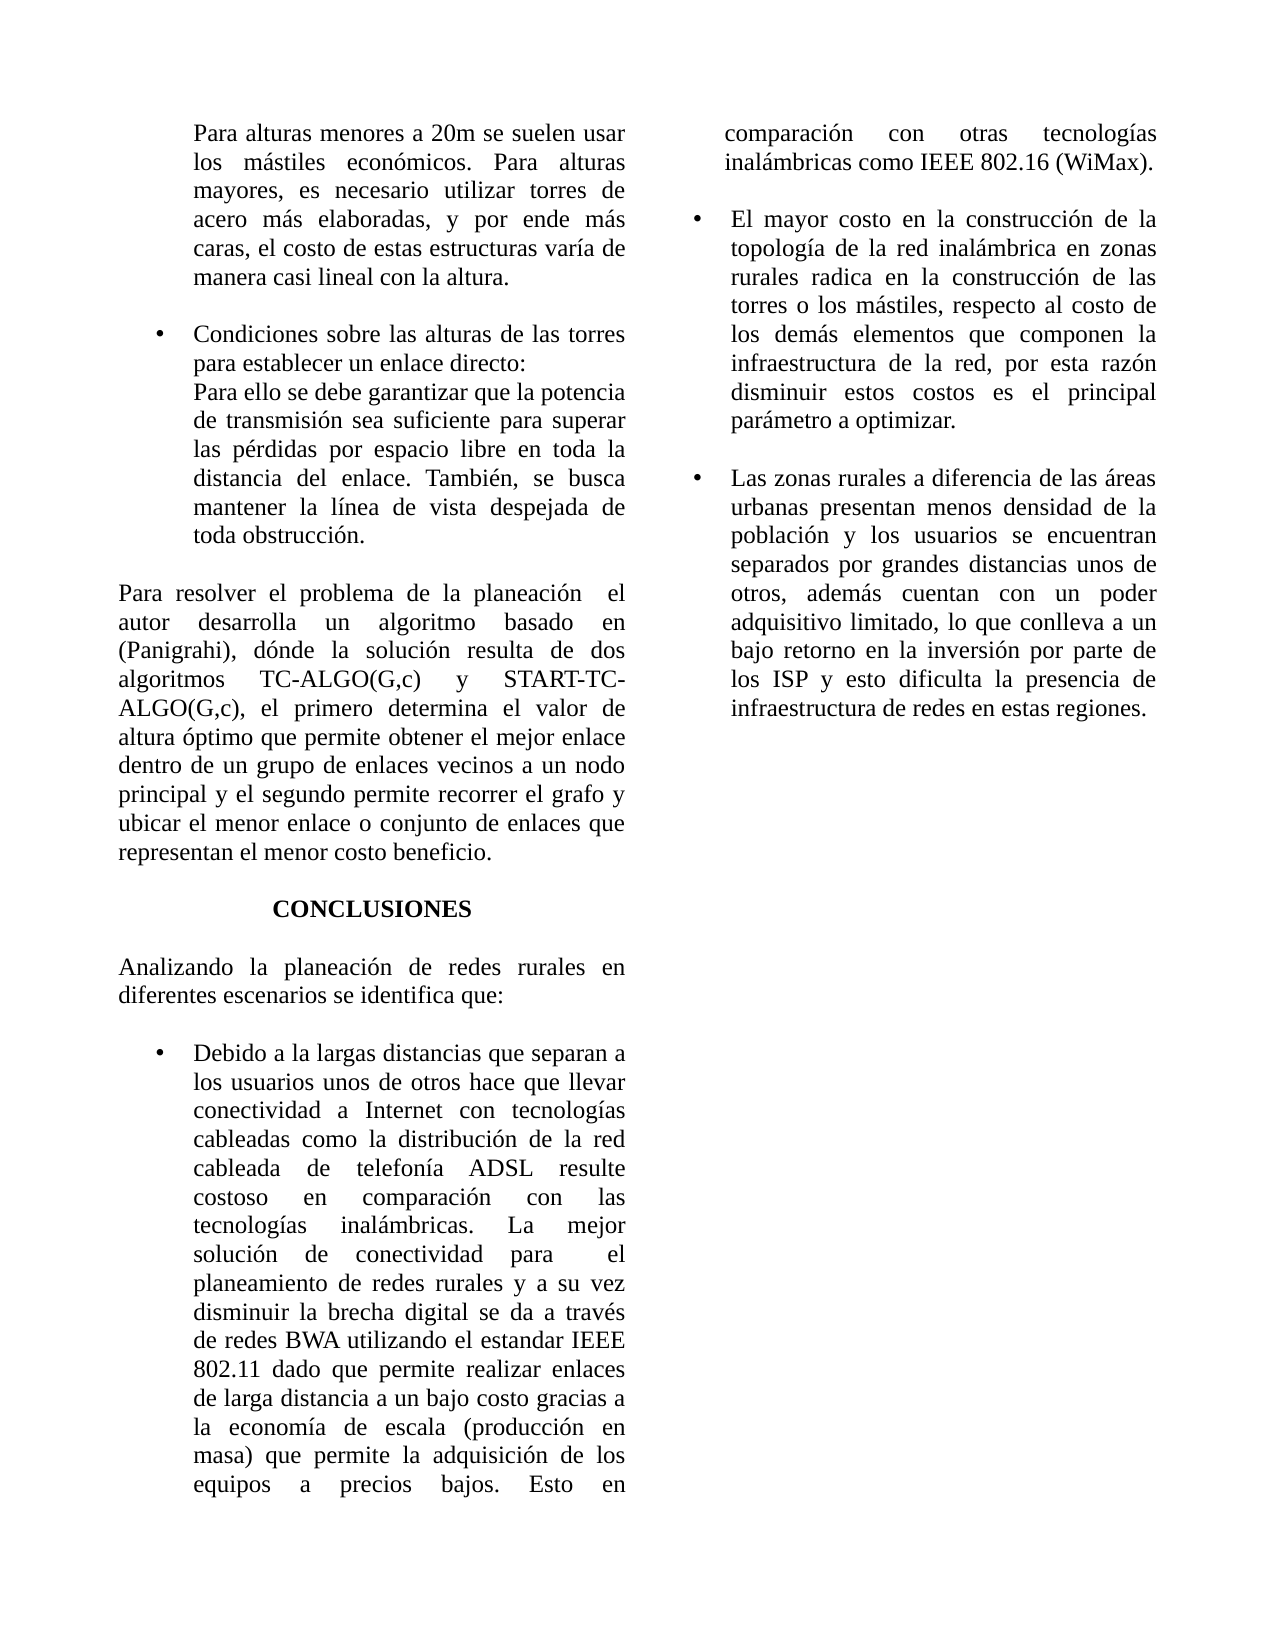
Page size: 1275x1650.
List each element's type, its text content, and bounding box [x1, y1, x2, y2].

list El mayor costo en la construcción de la topología de la red inalámbrica en zonas rurales radica en la construcción de las torres o los mástiles, respecto al costo de los demás elementos que componen la infraestructura de la red, por esta razón disminuir estos costos es el principal parámetro a optimizar. [693, 204, 1157, 434]
list Para ello se debe garantizar que la potencia de transmisión sea suficiente para superar las pérdidas por espacio libre en toda la distancia del enlace. También, se busca mantener la línea de vista despejada de toda obstrucción. [156, 377, 626, 549]
list Condiciones sobre las alturas de las torres para establecer un enlace directo: [156, 319, 626, 377]
text CONCLUSIONES [118, 894, 626, 923]
list Debido a la largas distancias que separan a los usuarios unos de otros hace que llevar conectividad a Internet con tecnologías cableadas como la distribución de la red cableada de telefonía ADSL resulte costoso en comparación con las tecnologías inalámbricas. La mejor solución de conectividad para el planeamiento de redes rurales y a su vez disminuir la brecha digital se da a través de redes BWA utilizando el estandar IEEE 802.11 dado que permite realizar enlaces de larga distancia a un bajo costo gracias a la economía de escala (producción en masa) que permite la adquisición de los equipos a precios bajos. Esto en [156, 1038, 626, 1498]
list Las zonas rurales a diferencia de las áreas urbanas presentan menos densidad de la población y los usuarios se encuentran separados por grandes distancias unos de otros, además cuentan con un poder adquisitivo limitado, lo que conlleva a un bajo retorno en la inversión por parte de los ISP y esto dificulta la presencia de infraestructura de redes en estas regiones. [693, 463, 1157, 722]
text Para resolver el problema de la planeación el autor desarrolla un algoritmo basado en (Panigrahi), dónde la solución resulta de dos algoritmos TC-ALGO(G,c) y START-TC-ALGO(G,c), el primero determina el valor de altura óptimo que permite obtener el mejor enlace dentro de un grupo de enlaces vecinos a un nodo principal y el segundo permite recorrer el grafo y ubicar el menor enlace o conjunto de enlaces que representan el menor costo beneficio. [118, 578, 626, 866]
list comparación con otras tecnologías inalámbricas como IEEE 802.16 (WiMax). [687, 118, 1157, 176]
text Analizando la planeación de redes rurales en diferentes escenarios se identifica que: [118, 952, 626, 1009]
list Para alturas menores a 20m se suelen usar los mástiles económicos. Para alturas mayores, es necesario utilizar torres de acero más elaboradas, y por ende más caras, el costo de estas estructuras varía de manera casi lineal con la altura. [156, 118, 626, 291]
